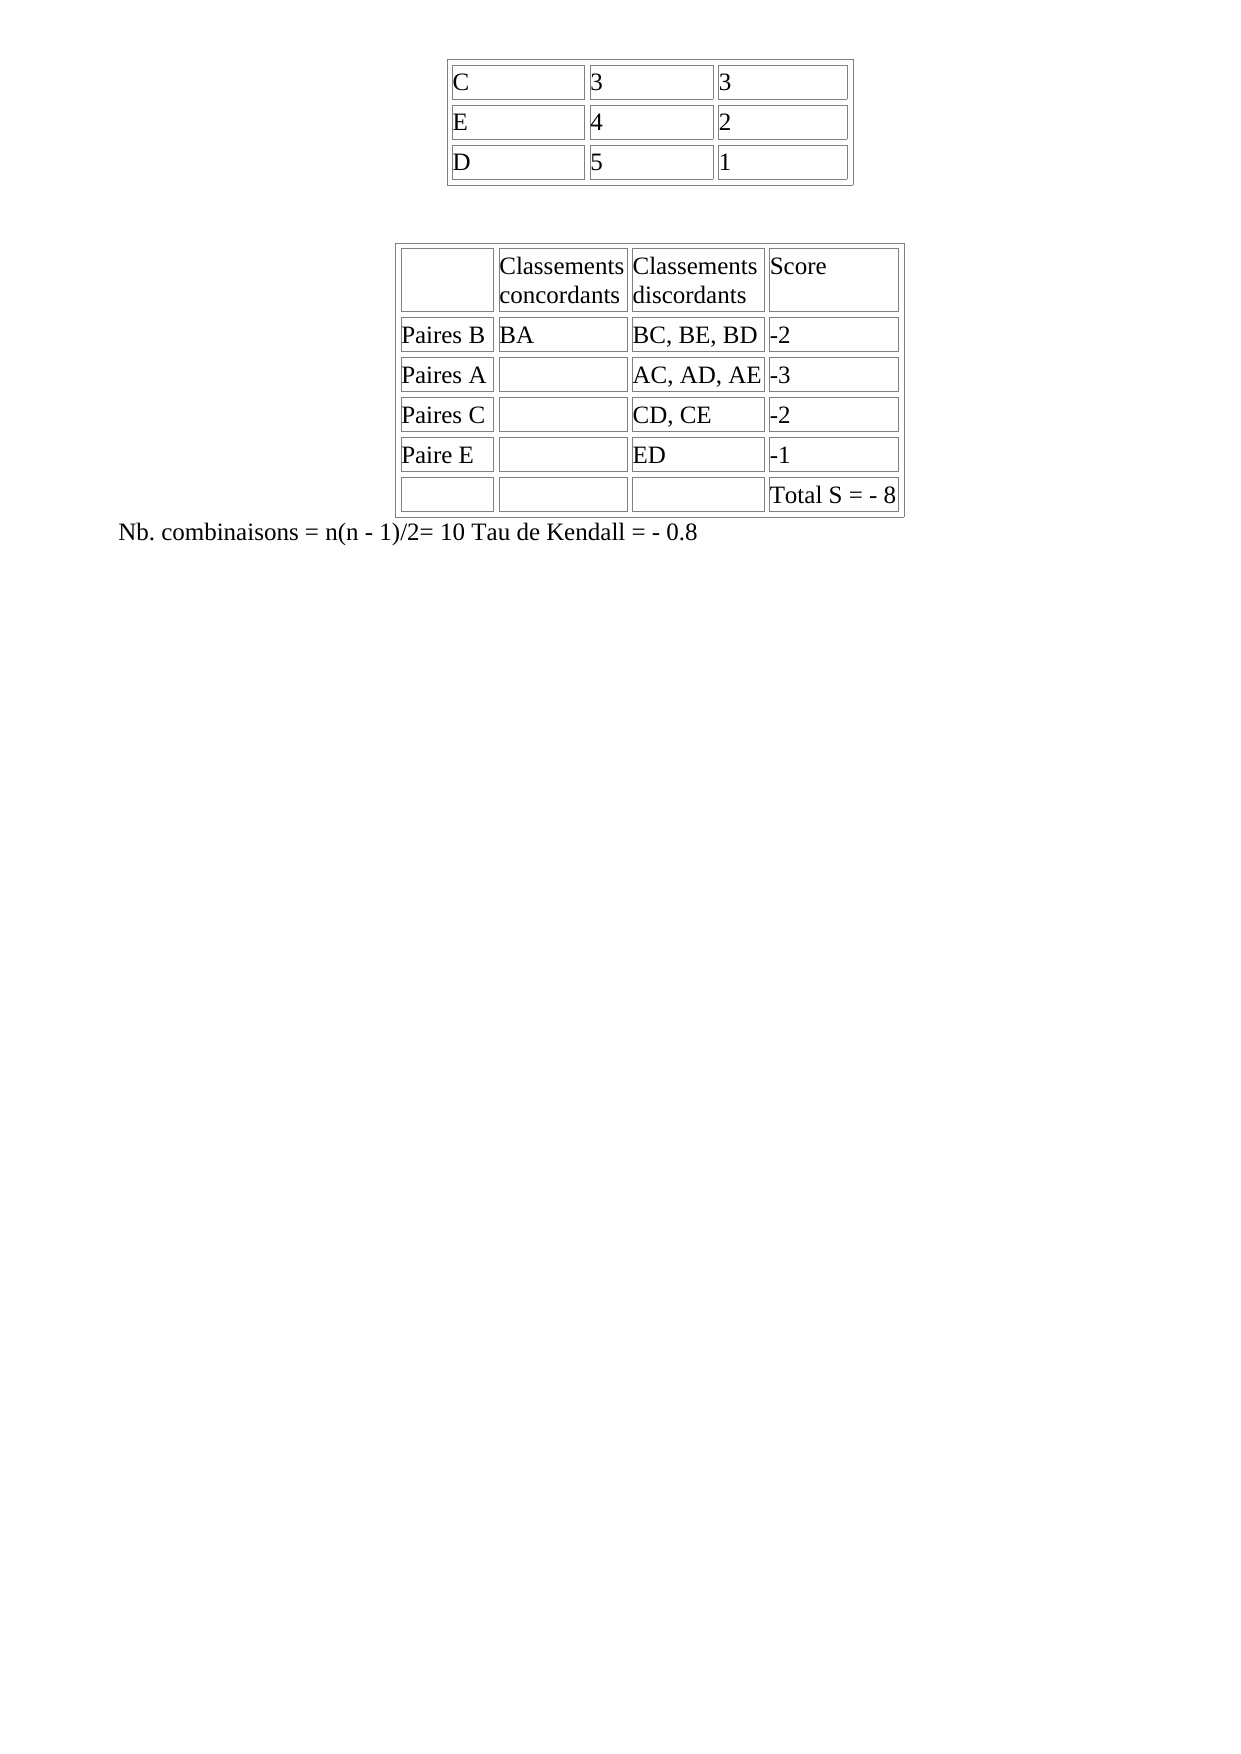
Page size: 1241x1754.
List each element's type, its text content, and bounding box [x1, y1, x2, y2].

table_cell 1 [716, 139, 850, 179]
table_cell BA [496, 311, 629, 351]
table_cell AC, AD, AE [630, 351, 767, 391]
table_cell Paires A [398, 351, 496, 391]
table_cell [500, 358, 627, 391]
table_cell [496, 431, 629, 471]
table_cell [633, 478, 764, 511]
table_cell [398, 471, 496, 511]
table_cell [500, 438, 627, 471]
table_cell Total S = - 8 [767, 471, 901, 511]
table_cell 4 [587, 99, 716, 139]
table_cell Paire E [398, 431, 496, 471]
table_cell [500, 398, 627, 431]
table_cell D [449, 139, 587, 179]
table_cell Paires B [398, 311, 496, 351]
table_cell [496, 471, 629, 511]
table_cell [496, 351, 629, 391]
table_cell 2 [716, 99, 850, 139]
table_header Score [767, 244, 901, 311]
table_cell ED [630, 431, 767, 471]
table_cell [630, 471, 767, 511]
table_cell 3 [587, 60, 716, 99]
table_cell [402, 478, 493, 511]
table_cell [500, 478, 627, 511]
table_cell -2 [767, 311, 901, 351]
table_cell -1 [767, 431, 901, 471]
table_cell -3 [767, 351, 901, 391]
table_cell C [449, 60, 587, 99]
table_cell Paires C [398, 391, 496, 431]
table_cell 5 [587, 139, 716, 179]
table_cell E [449, 99, 587, 139]
table_cell BC, BE, BD [630, 311, 767, 351]
table_cell -2 [767, 391, 901, 431]
table_cell 3 [716, 60, 850, 99]
text Nb. combinaisons = n(n - 1)/2= 10 Tau de Kendall = - 0.8 [118, 517, 1181, 546]
table_header [398, 244, 496, 311]
table_header Classements discordants [630, 244, 767, 311]
table_header Classements concordants [496, 244, 629, 311]
table_cell CD, CE [630, 391, 767, 431]
table_header [402, 249, 493, 311]
table_cell [496, 391, 629, 431]
